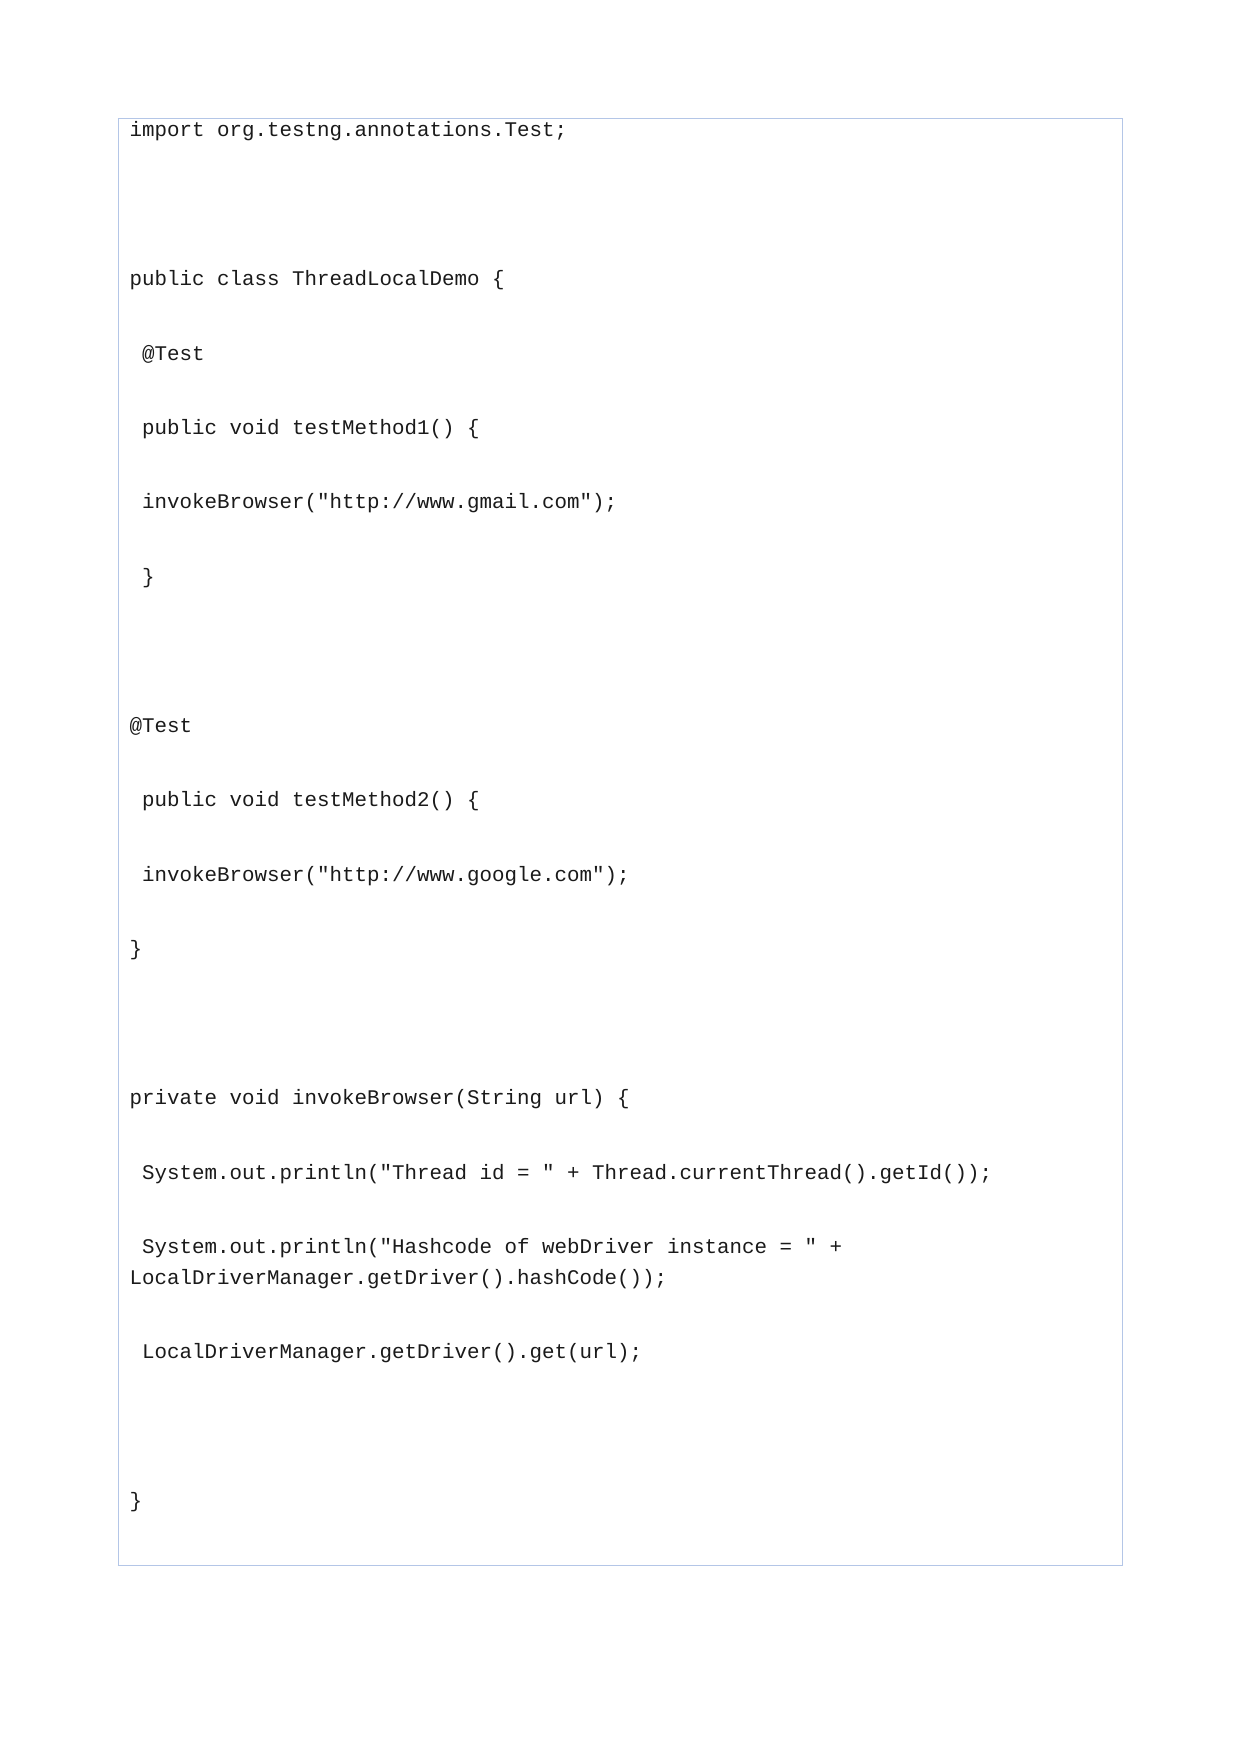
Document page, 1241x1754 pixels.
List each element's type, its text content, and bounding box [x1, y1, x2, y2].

table_header import org.testng.annotations.Test; public class ThreadLocalDemo { @Test public void testMethod1() { invokeBrowser("http://www.gmail.com"); } @Test public void testMethod2() { invokeBrowser("http://www.google.com"); } private void invokeBrowser(String url) { System.out.println("Thread id = " + Thread.currentThread().getId()); System.out.println("Hashcode of webDriver instance = " + LocalDriverManager.getDriver().hashCode()); LocalDriverManager.getDriver().get(url); } [119, 119, 1122, 1565]
